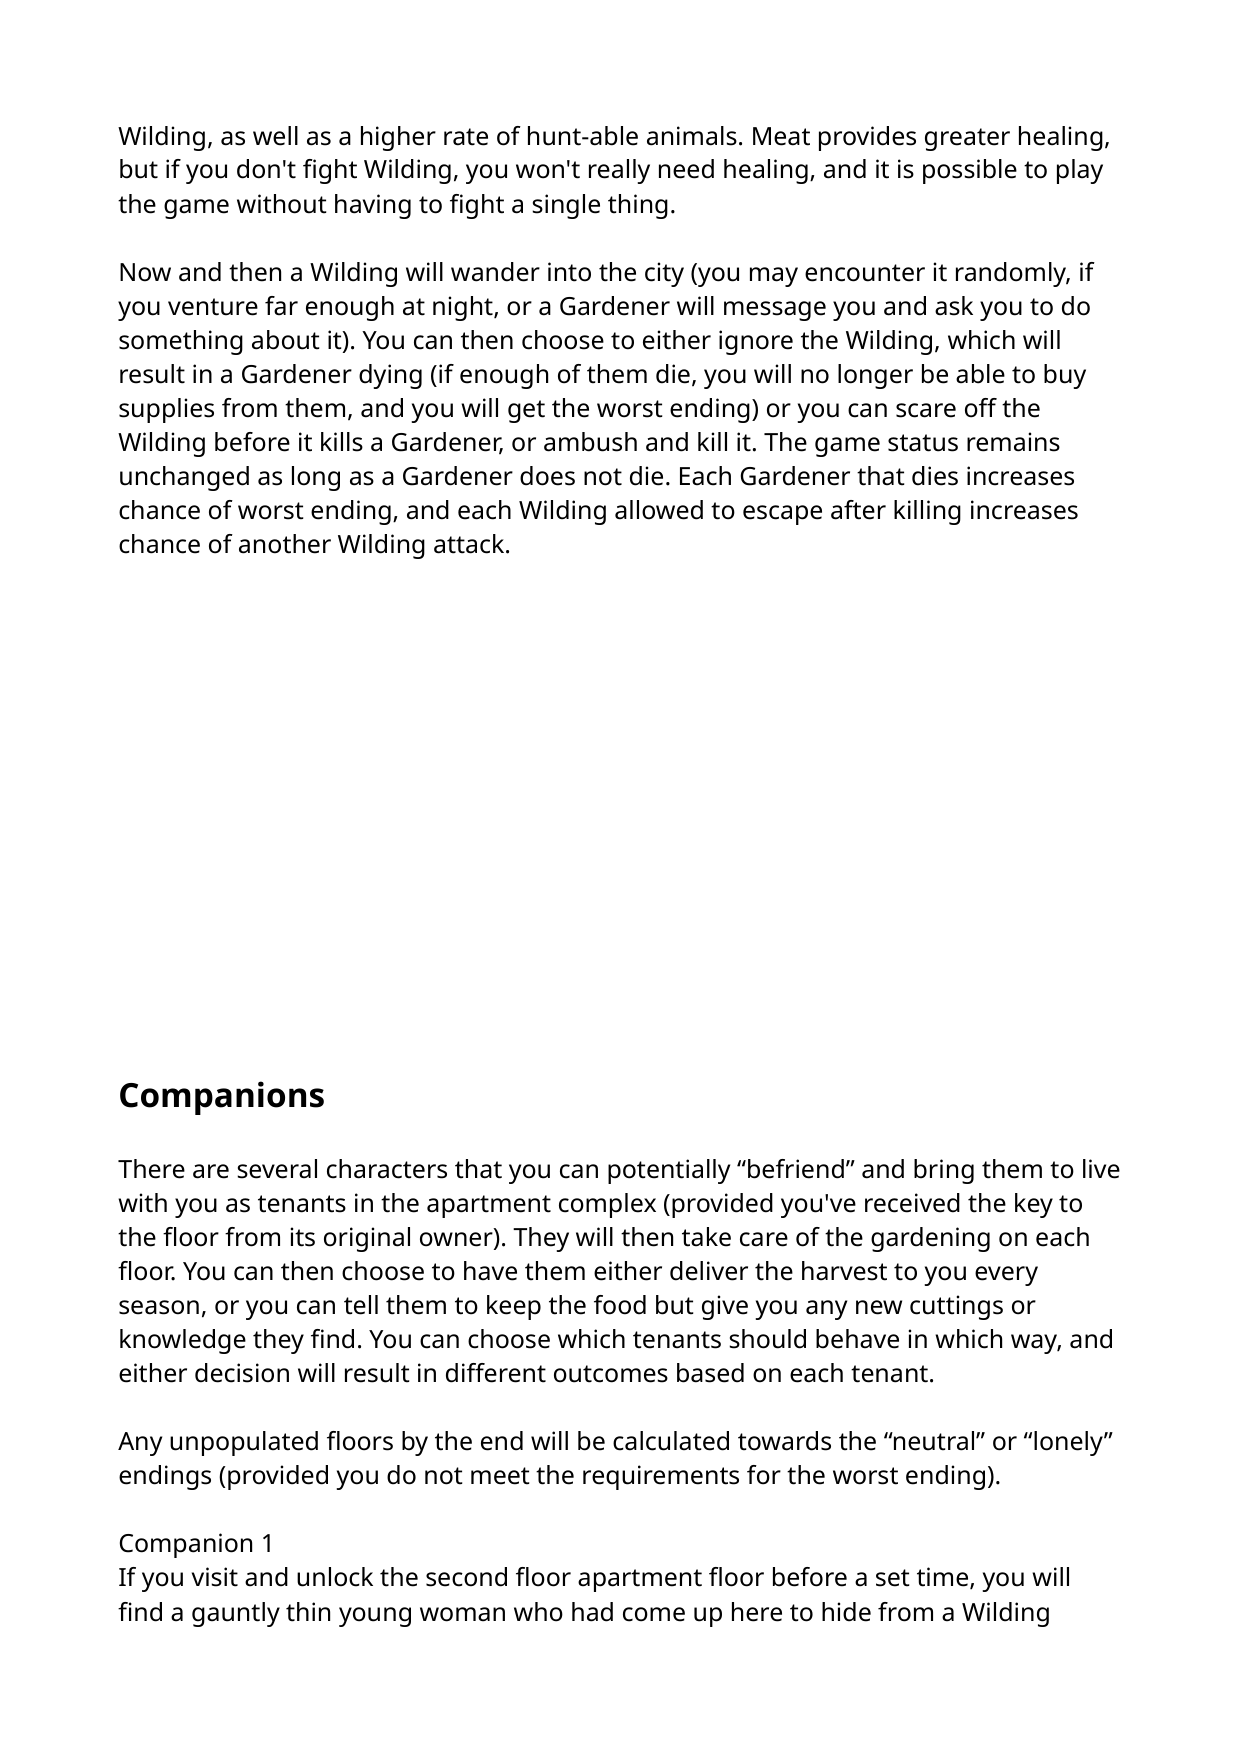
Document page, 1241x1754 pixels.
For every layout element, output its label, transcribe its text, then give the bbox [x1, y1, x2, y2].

text Wilding, as well as a higher rate of hunt-able animals. Meat provides greater healing, but if you don't fight Wilding, you won't really need healing, and it is possible to play the game without having to fight a single thing. Now and then a Wilding will wander into the city (you may encounter it randomly, if you venture far enough at night, or a Gardener will message you and ask you to do something about it). You can then choose to either ignore the Wilding, which will result in a Gardener dying (if enough of them die, you will no longer be able to buy supplies from them, and you will get the worst ending) or you can scare off the Wilding before it kills a Gardener, or ambush and kill it. The game status remains unchanged as long as a Gardener does not die. Each Gardener that dies increases chance of worst ending, and each Wilding allowed to escape after killing increases chance of another Wilding attack. [118, 118, 1122, 561]
text There are several characters that you can potentially “befriend” and bring them to live with you as tenants in the apartment complex (provided you've received the key to the floor from its original owner). They will then take care of the gardening on each floor. You can then choose to have them either deliver the harvest to you every season, or you can tell them to keep the food but give you any new cuttings or knowledge they find. You can choose which tenants should behave in which way, and either decision will result in different outcomes based on each tenant. Any unpopulated floors by the end will be calculated towards the “neutral” or “lonely” endings (provided you do not meet the requirements for the worst ending). [118, 1117, 1122, 1492]
text Companions [118, 1038, 1122, 1117]
text Companion 1 If you visit and unlock the second floor apartment floor before a set time, you will find a gauntly thin young woman who had come up here to hide from a Wilding [118, 1492, 1122, 1628]
